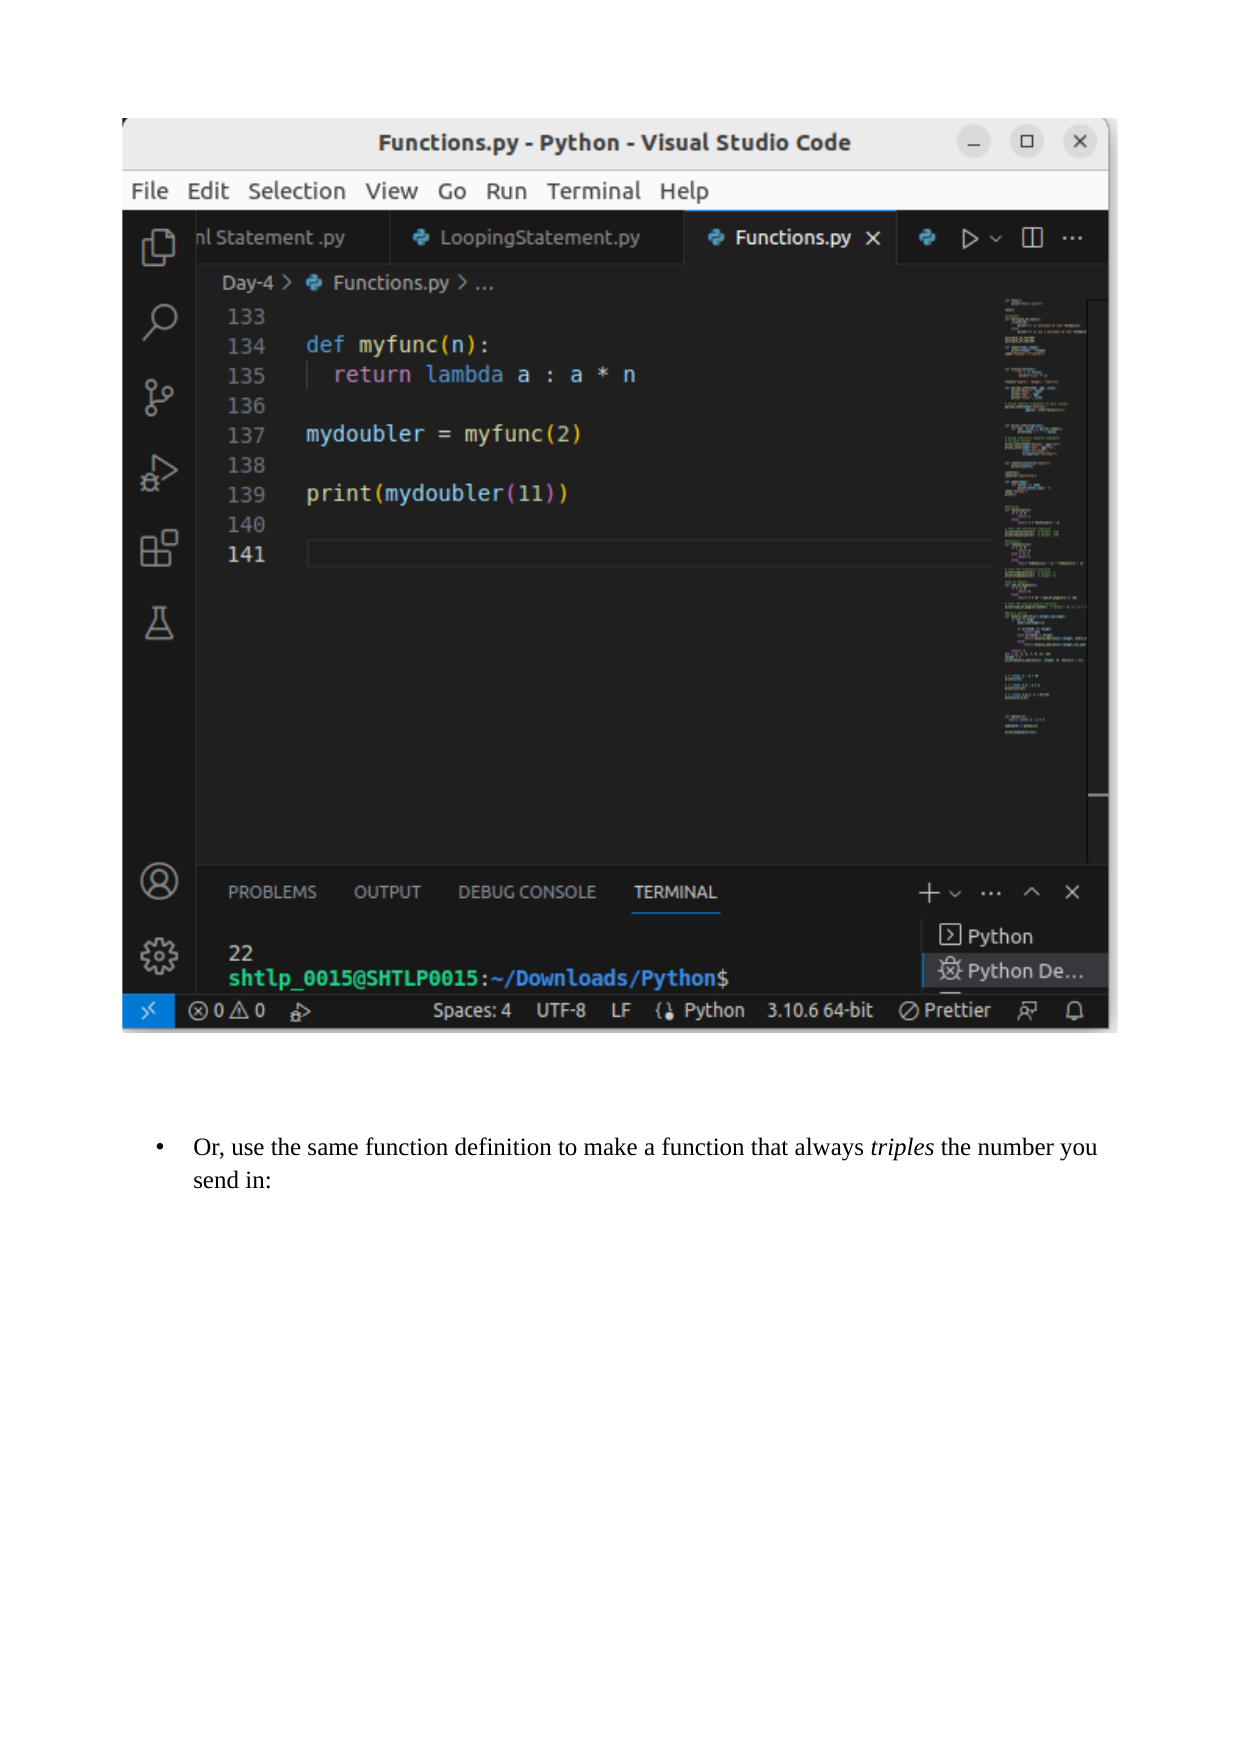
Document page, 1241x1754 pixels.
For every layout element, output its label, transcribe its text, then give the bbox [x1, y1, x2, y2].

picture [122, 118, 1118, 1033]
list Or, use the same function definition to make a function that always triples the number you send in: [156, 1132, 1122, 1193]
